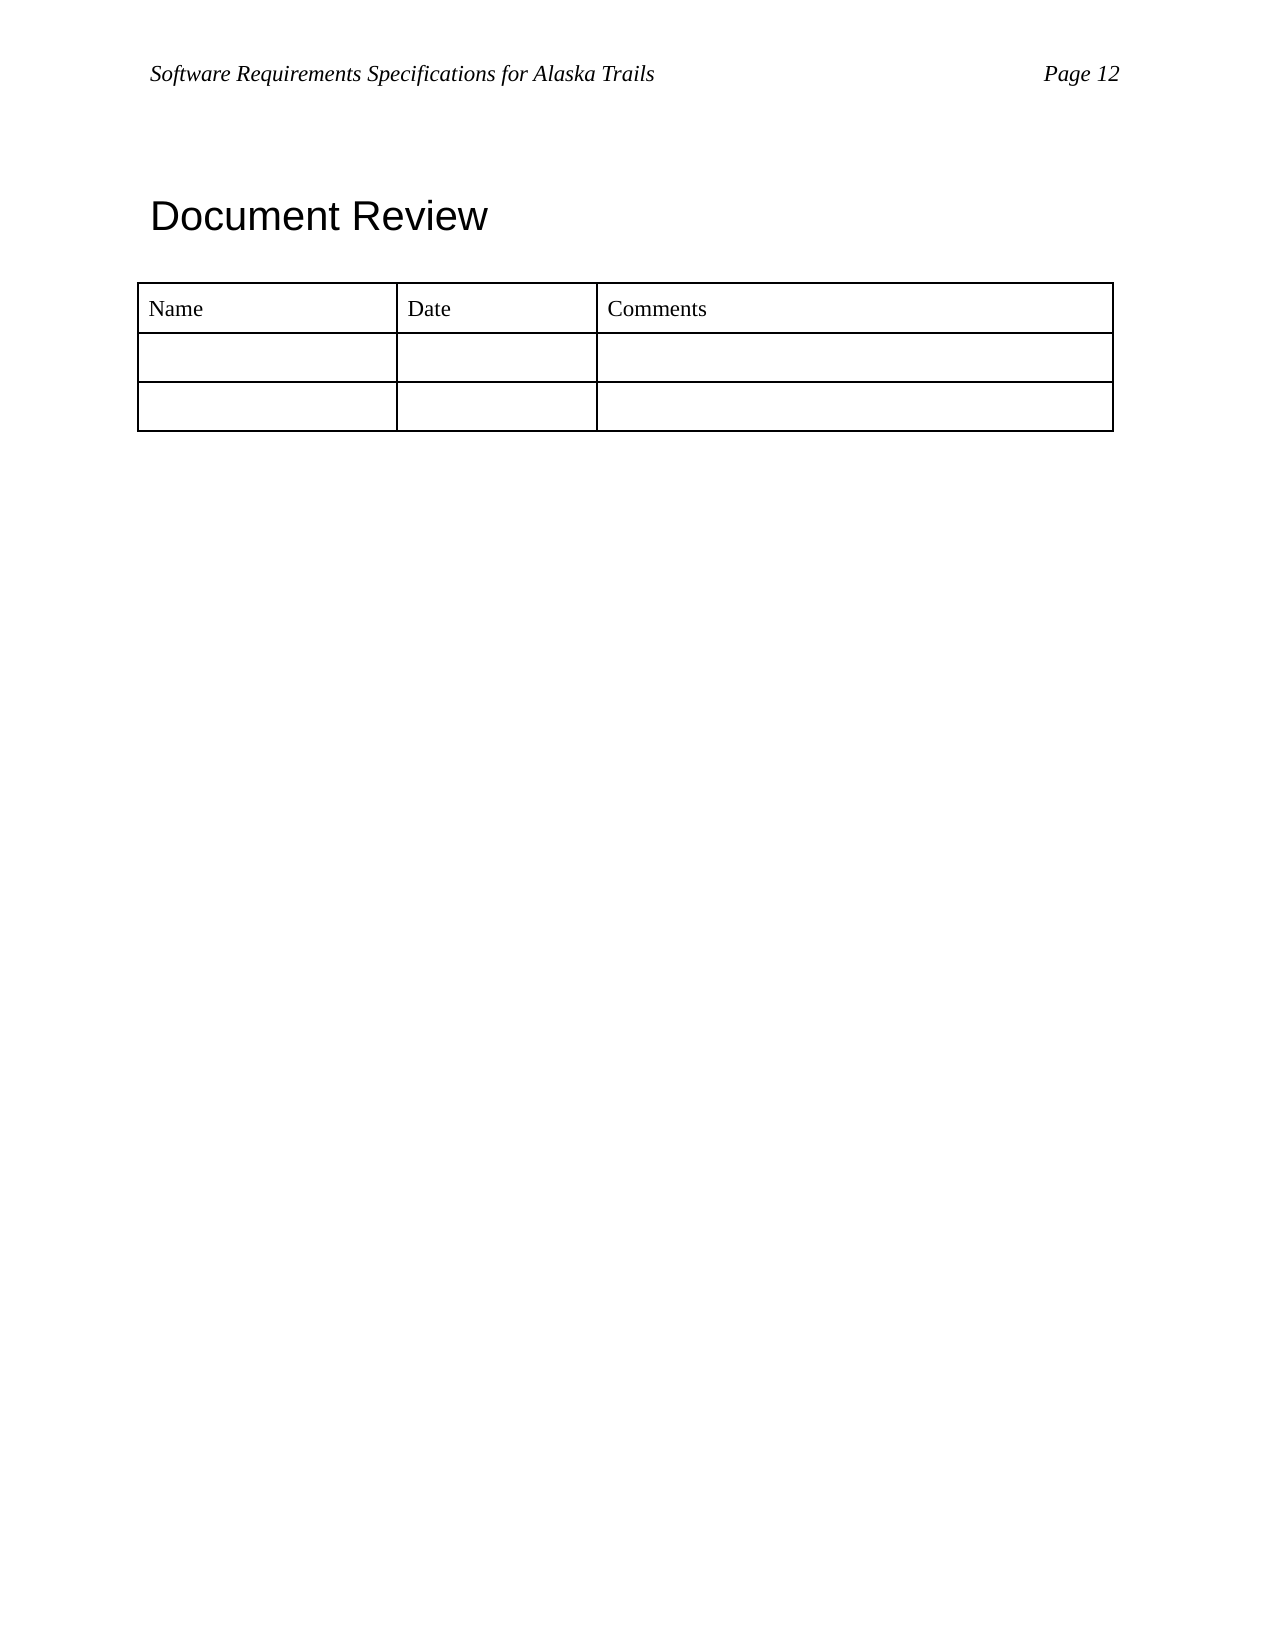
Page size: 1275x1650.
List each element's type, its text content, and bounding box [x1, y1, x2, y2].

table_cell [398, 383, 596, 430]
table_header Comments [598, 284, 1112, 332]
table_cell [139, 334, 396, 381]
subtitle Document Review [150, 192, 1125, 239]
table_cell [398, 334, 596, 381]
table_header Name [139, 284, 396, 332]
table_header Date [398, 284, 596, 332]
table_cell [598, 334, 1112, 381]
table_cell [139, 383, 396, 430]
table_cell [598, 383, 1112, 430]
